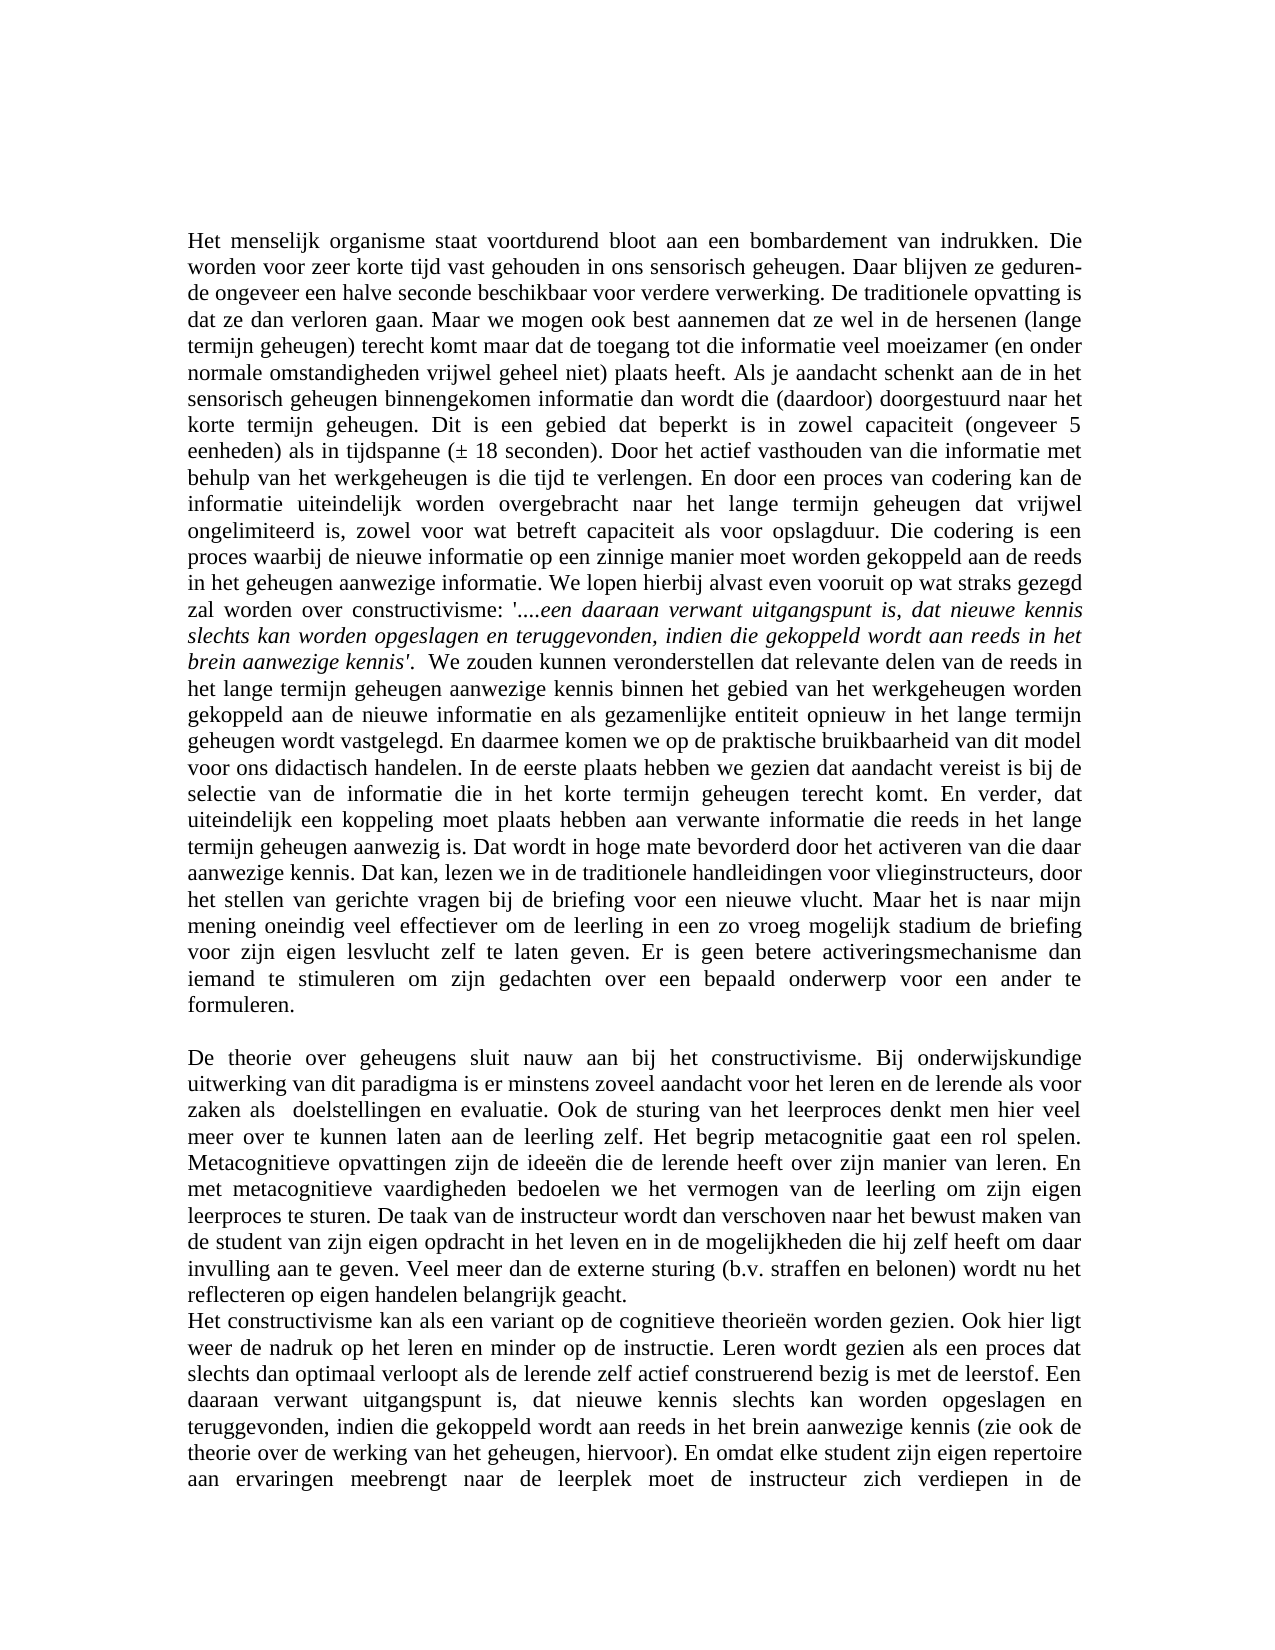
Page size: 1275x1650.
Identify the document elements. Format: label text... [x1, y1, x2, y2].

text Het menselijk organisme staat voortdurend bloot aan een bombardement van indrukken. Die worden voor zeer korte tijd vast gehouden in ons sensorisch geheugen. Daar blijven ze geduren-de ongeveer een halve seconde beschikbaar voor verdere verwerking. De traditionele opvatting is dat ze dan verloren gaan. Maar we mogen ook best aannemen dat ze wel in de hersenen (lange termijn geheugen) terecht komt maar dat de toegang tot die informatie veel moeizamer (en onder normale omstandigheden vrijwel geheel niet) plaats heeft. Als je aandacht schenkt aan de in het sensorisch geheugen binnengekomen informatie dan wordt die (daardoor) doorgestuurd naar het korte termijn geheugen. Dit is een gebied dat beperkt is in zowel capaciteit (ongeveer 5 eenheden) als in tijdspanne (± 18 seconden). Door het actief vasthouden van die informatie met behulp van het werkgeheugen is die tijd te verlengen. En door een proces van codering kan de informatie uiteindelijk worden overgebracht naar het lange termijn geheugen dat vrijwel ongelimiteerd is, zowel voor wat betreft capaciteit als voor opslagduur. Die codering is een proces waarbij de nieuwe informatie op een zinnige manier moet worden gekoppeld aan de reeds in het geheugen aanwezige informatie. We lopen hierbij alvast even vooruit op wat straks gezegd zal worden over constructivisme: '....een daaraan verwant uitgangspunt is, dat nieuwe kennis slechts kan worden opgeslagen en teruggevonden, indien die gekoppeld wordt aan reeds in het brein aanwezige kennis'. We zouden kunnen veronderstellen dat relevante delen van de reeds in het lange termijn geheugen aanwezige kennis binnen het gebied van het werkgeheugen worden gekoppeld aan de nieuwe informatie en als gezamenlijke entiteit opnieuw in het lange termijn geheugen wordt vastgelegd. En daarmee komen we op de praktische bruikbaarheid van dit model voor ons didactisch handelen. In de eerste plaats hebben we gezien dat aandacht vereist is bij de selectie van de informatie die in het korte termijn geheugen terecht komt. En verder, dat uiteindelijk een koppeling moet plaats hebben aan verwante informatie die reeds in het lange termijn geheugen aanwezig is. Dat wordt in hoge mate bevorderd door het activeren van die daar aanwezige kennis. Dat kan, lezen we in de traditionele handleidingen voor vlieginstructeurs, door het stellen van gerichte vragen bij de briefing voor een nieuwe vlucht. Maar het is naar mijn mening oneindig veel effectiever om de leerling in een zo vroeg mogelijk stadium de briefing voor zijn eigen lesvlucht zelf te laten geven. Er is geen betere activeringsmechanisme dan iemand te stimuleren om zijn gedachten over een bepaald onderwerp voor een ander te formuleren. [187, 227, 1083, 1017]
text De theorie over geheugens sluit nauw aan bij het constructivisme. Bij onderwijskundige uitwerking van dit paradigma is er minstens zoveel aandacht voor het leren en de lerende als voor zaken als doelstellingen en evaluatie. Ook de sturing van het leerproces denkt men hier veel meer over te kunnen laten aan de leerling zelf. Het begrip metacognitie gaat een rol spelen. Metacognitieve opvattingen zijn de ideeën die de lerende heeft over zijn manier van leren. En met metacognitieve vaardigheden bedoelen we het vermogen van de leerling om zijn eigen leerproces te sturen. De taak van de instructeur wordt dan verschoven naar het bewust maken van de student van zijn eigen opdracht in het leven en in de mogelijkheden die hij zelf heeft om daar invulling aan te geven. Veel meer dan de externe sturing (b.v. straffen en belonen) wordt nu het reflecteren op eigen handelen belangrijk geacht. [187, 1044, 1083, 1307]
text Het constructivisme kan als een variant op de cognitieve theorieën worden gezien. Ook hier ligt weer de nadruk op het leren en minder op de instructie. Leren wordt gezien als een proces dat slechts dan optimaal verloopt als de lerende zelf actief construerend bezig is met de leerstof. Een daaraan verwant uitgangspunt is, dat nieuwe kennis slechts kan worden opgeslagen en teruggevonden, indien die gekoppeld wordt aan reeds in het brein aanwezige kennis (zie ook de theorie over de werking van het geheugen, hiervoor). En omdat elke student zijn eigen repertoire aan ervaringen meebrengt naar de leerplek moet de instructeur zich verdiepen in de [187, 1307, 1083, 1492]
